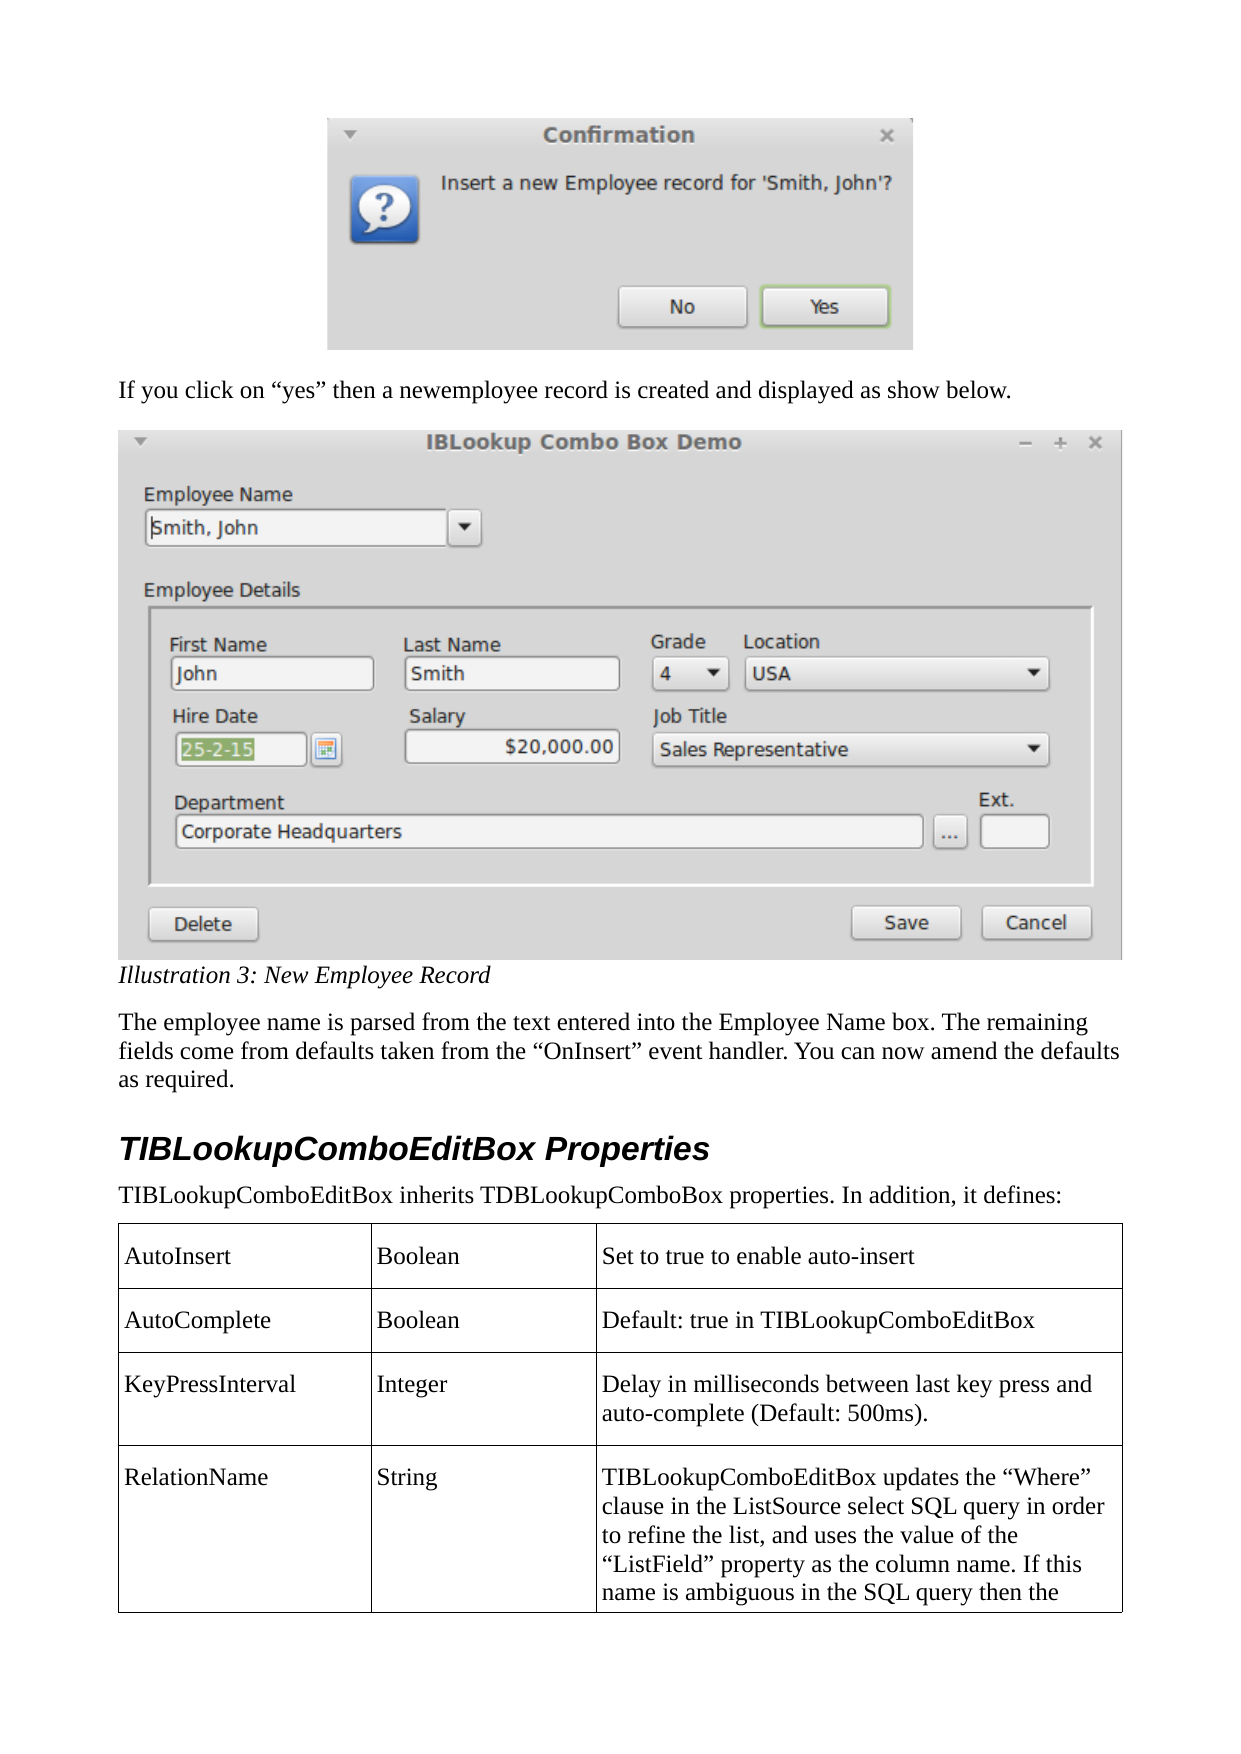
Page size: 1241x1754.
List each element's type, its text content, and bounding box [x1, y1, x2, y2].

picture [327, 118, 914, 350]
text If you click on “yes” then a newemployee record is created and displayed as show below. [118, 118, 1122, 404]
text Illustration 3: New Employee Record [118, 960, 1122, 989]
text [118, 418, 1122, 430]
table_cell TIBLookupComboEditBox updates the “Where” clause in the ListSource select SQL query in order to refine the list, and uses the value of the “ListField” property as the column name. If this name is ambiguous in the SQL query then the [597, 1446, 1122, 1612]
picture [118, 430, 1123, 960]
text TIBLookupComboEditBox inherits TDBLookupComboBox properties. In addition, it defines: [118, 1180, 1122, 1208]
table_cell Default: true in TIBLookupComboEditBox [597, 1289, 1122, 1352]
table_cell String [372, 1446, 596, 1612]
table_header AutoInsert [119, 1224, 371, 1287]
subtitle TIBLookupComboEditBox Properties [118, 1129, 1122, 1167]
table_cell Integer [372, 1353, 596, 1445]
table_cell AutoComplete [119, 1289, 371, 1352]
table_header Set to true to enable auto-insert [597, 1224, 1122, 1287]
table_header Boolean [372, 1224, 596, 1287]
table_cell Delay in milliseconds between last key press and auto-complete (Default: 500ms). [597, 1353, 1122, 1445]
table_cell Boolean [372, 1289, 596, 1352]
table_cell RelationName [119, 1446, 371, 1612]
text The employee name is parsed from the text entered into the Employee Name box. The remaining fields come from defaults taken from the “OnInsert” event handler. You can now amend the defaults as required. [118, 989, 1122, 1093]
table_cell KeyPressInterval [119, 1353, 371, 1445]
